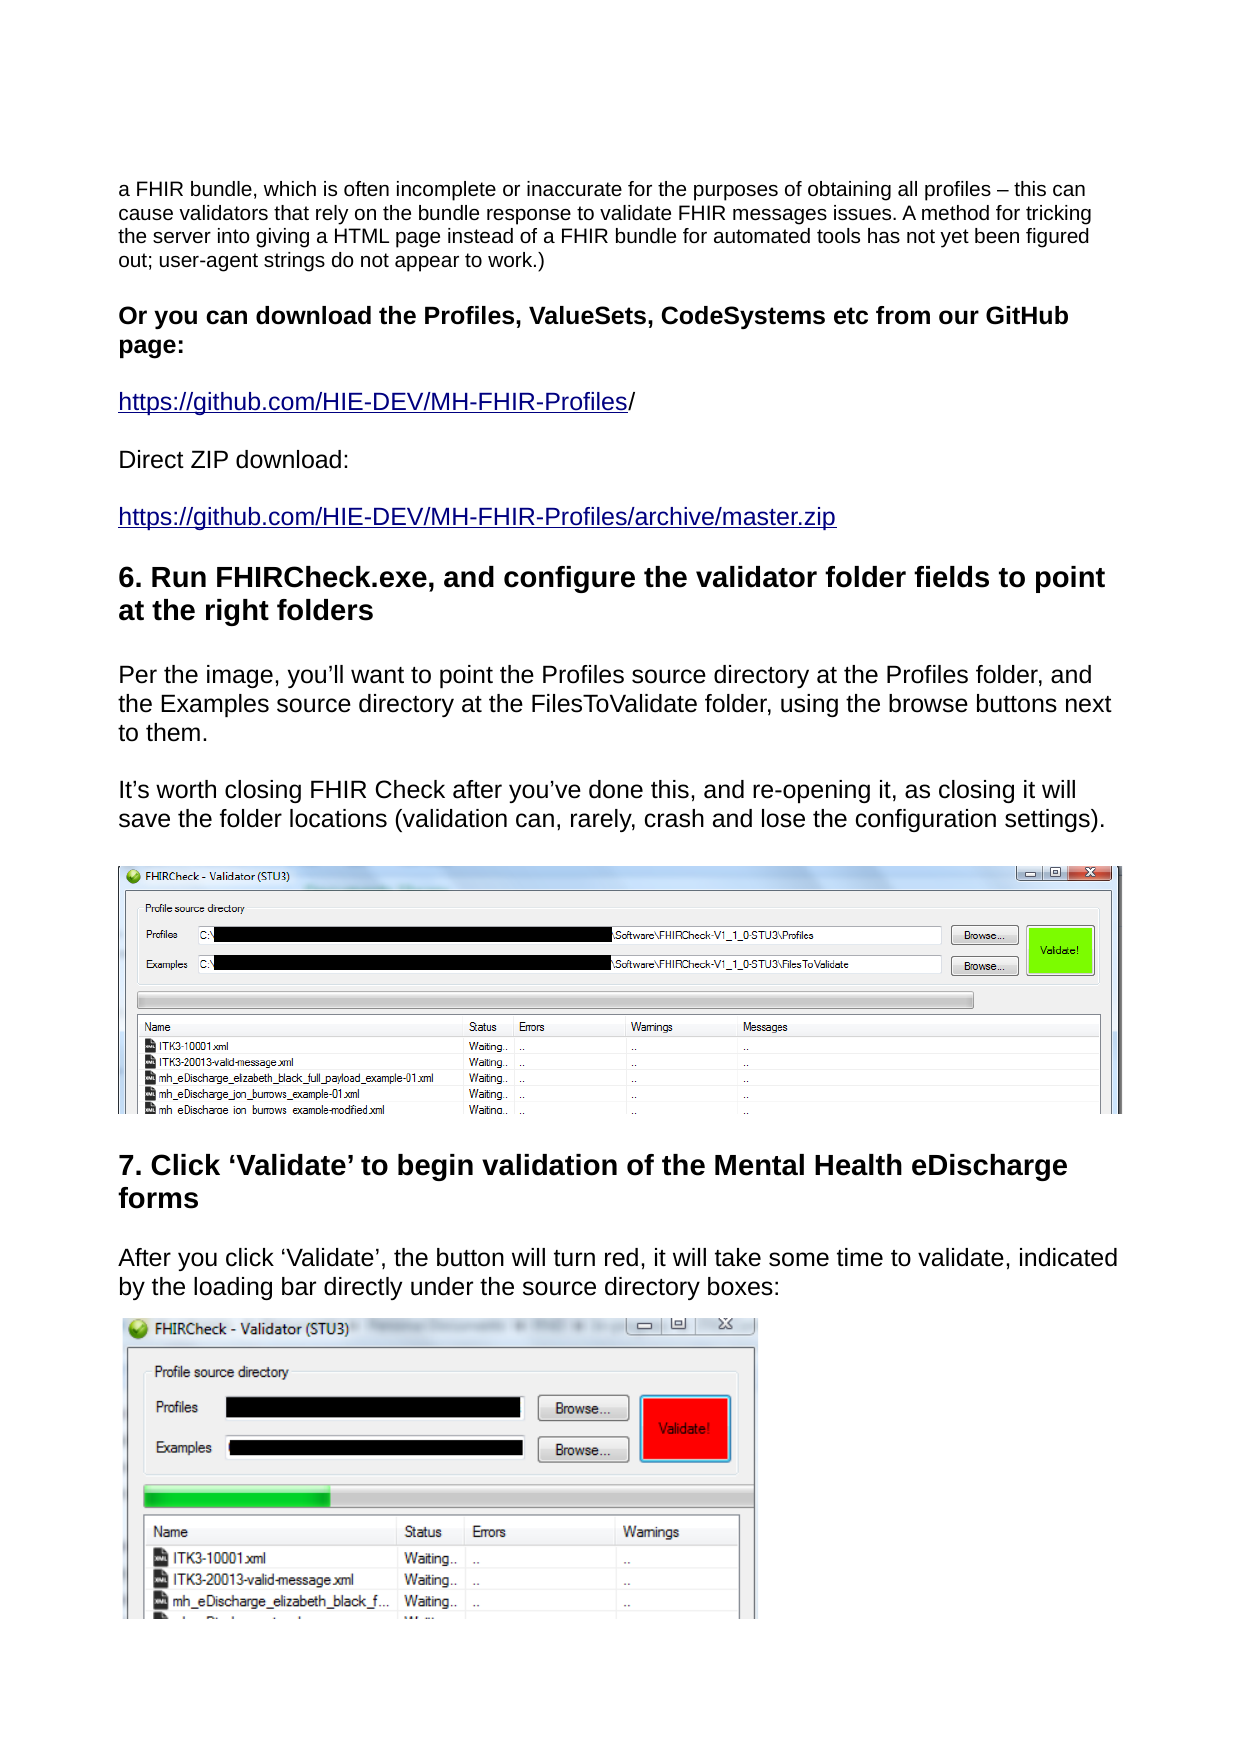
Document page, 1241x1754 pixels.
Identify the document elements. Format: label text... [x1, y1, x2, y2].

text After you click ‘Validate’, the button will turn red, it will take some time to validate, indicated by the loading bar directly under the source directory boxes: [118, 1243, 1122, 1301]
text It’s worth closing FHIR Check after you’ve done this, and re-opening it, as closing it will save the folder locations (validation can, rarely, crash and lose the configuration settings). [118, 775, 1122, 833]
text 6. Run FHIRCheck.exe, and configure the validator folder fields to point at the right folders [118, 560, 1122, 627]
text https://github.com/HIE-DEV/MH-FHIR-Profiles/archive/master.zip [118, 502, 1122, 531]
picture [122, 1318, 759, 1619]
text a FHIR bundle, which is often incomplete or inaccurate for the purposes of obtaining all profiles – this can cause validators that rely on the bundle response to validate FHIR messages issues. A method for tricking the server into giving a HTML page instead of a FHIR bundle for automated tools has not yet been figured out; user-agent strings do not appear to work.) [118, 176, 1122, 272]
text 7. Click ‘Validate’ to begin validation of the Mental Health eDischarge forms [118, 1147, 1122, 1214]
text Direct ZIP download: [118, 445, 1122, 473]
text https://github.com/HIE-DEV/MH-FHIR-Profiles/ [118, 387, 1122, 416]
picture [118, 866, 1123, 1114]
text Or you can download the Profiles, ValueSets, CodeSystems etc from our GitHub page: [118, 301, 1122, 358]
text Per the image, you’ll want to point the Profiles source directory at the Profiles folder, and the Examples source directory at the FilesToValidate folder, using the browse buttons next to them. [118, 660, 1122, 747]
